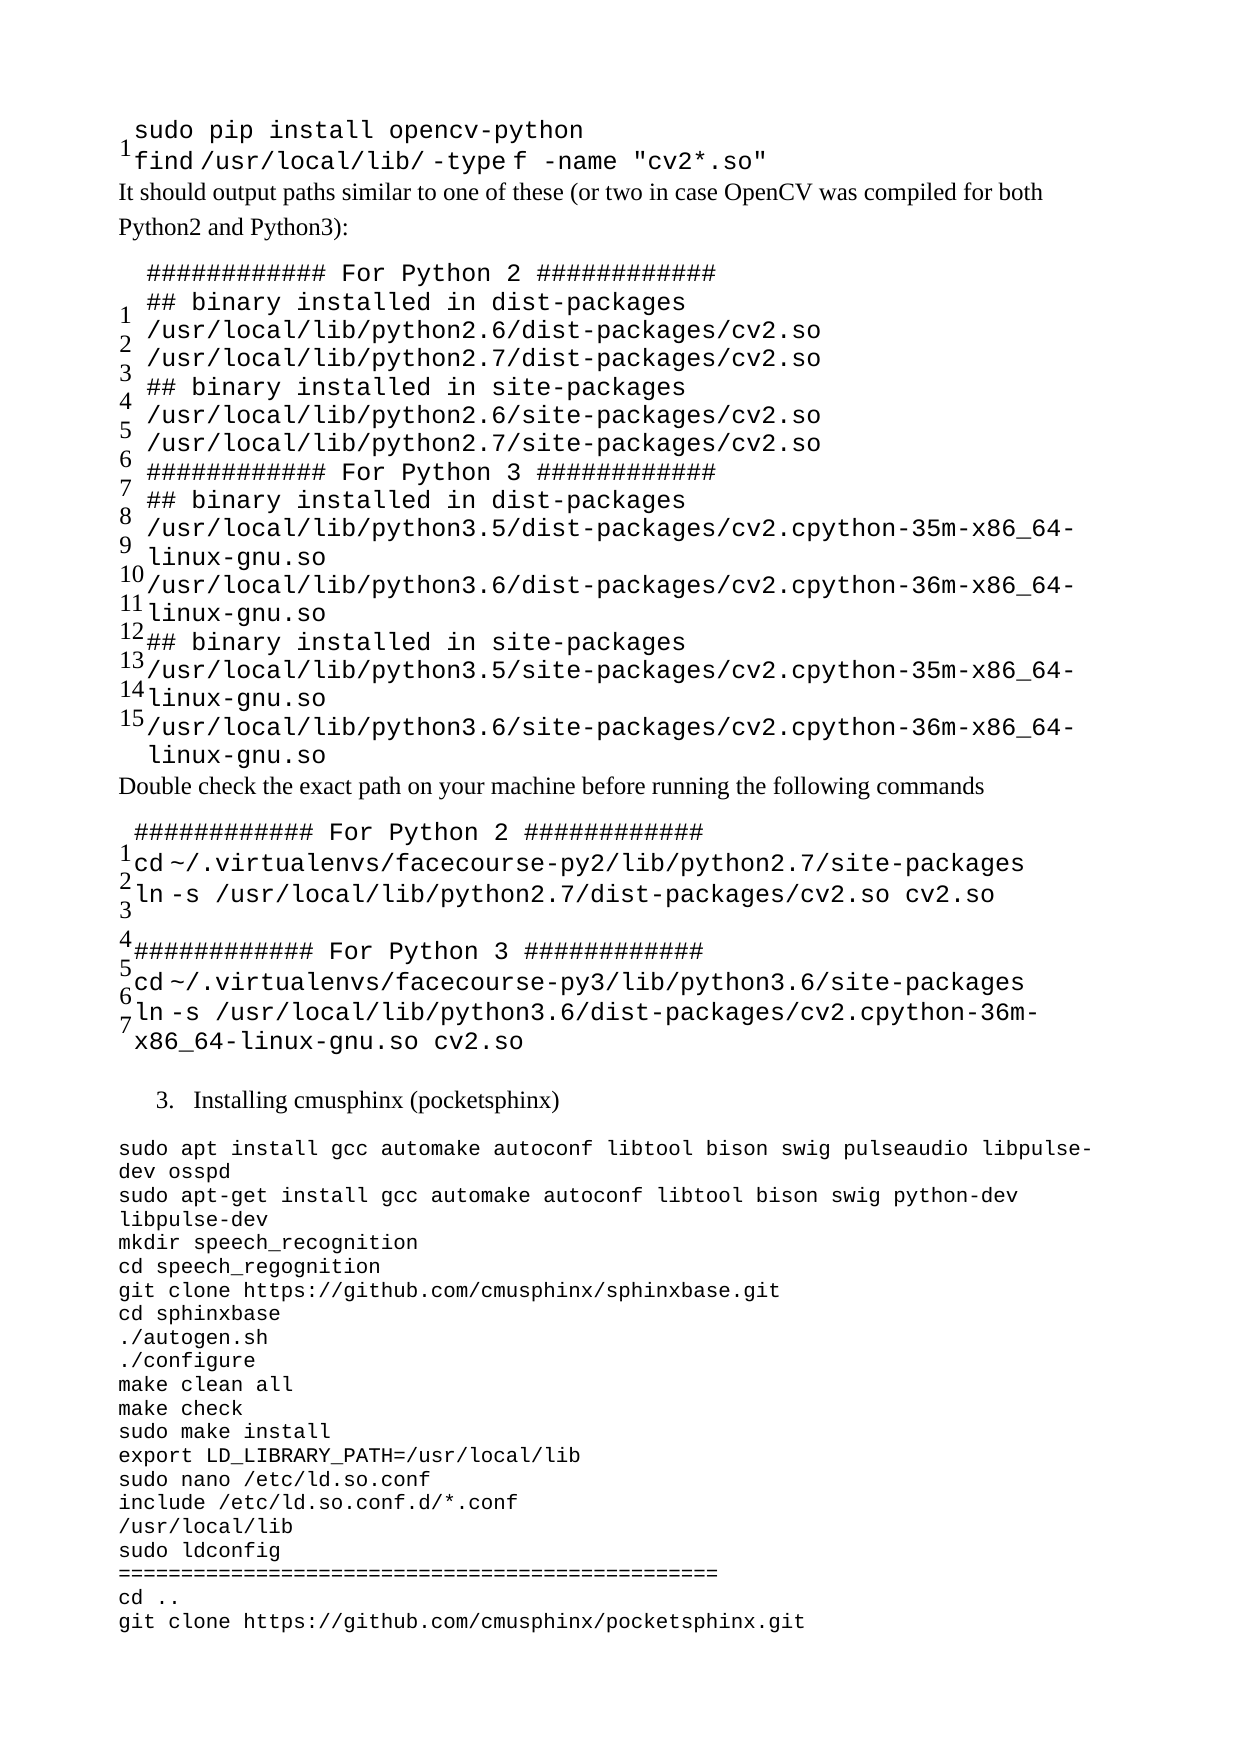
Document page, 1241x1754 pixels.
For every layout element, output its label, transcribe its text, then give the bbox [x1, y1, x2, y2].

text cd speech_regognition [118, 1256, 1122, 1279]
text make clean all [118, 1374, 1122, 1398]
text sudo apt-get install gcc automake autoconf libtool bison swig python-dev libpulse-dev [118, 1185, 1122, 1232]
text ./configure [118, 1351, 1122, 1374]
text cd .. [118, 1587, 1122, 1611]
text /usr/local/lib [118, 1516, 1122, 1540]
text sudo make install [118, 1421, 1122, 1445]
text make check [118, 1398, 1122, 1421]
text sudo ldconfig [118, 1540, 1122, 1563]
text ./autogen.sh [118, 1327, 1122, 1351]
text cd sphinxbase [118, 1303, 1122, 1327]
text include /etc/ld.so.conf.d/*.conf [118, 1492, 1122, 1516]
table_header 1 2 3 4 5 6 7 [118, 820, 133, 1057]
text git clone https://github.com/cmusphinx/sphinxbase.git [118, 1279, 1122, 1303]
text It should output paths similar to one of these (or two in case OpenCV was compiled for both Python2 and Python3): [118, 177, 1122, 241]
table_header 1 [118, 118, 133, 177]
text Double check the exact path on your machine before running the following commands [118, 771, 1122, 799]
text export LD_LIBRARY_PATH=/usr/local/lib [118, 1445, 1122, 1469]
table_header ############ For Python 2 ############ cd ~/.virtualenvs/facecourse-py2/lib/python2.7/site-packages ln -s /usr/local/lib/python2.7/dist-packages/cv2.so cv2.so ############ For Python 3 ############ cd ~/.virtualenvs/facecourse-py3/lib/python3.6/site-packages ln -s /usr/local/lib/python3.6/dist-packages/cv2.cpython-36m-x86_64-linux-gnu.so cv2.so [133, 820, 1122, 1057]
text sudo nano /etc/ld.so.conf [118, 1469, 1122, 1492]
text git clone https://github.com/cmusphinx/pocketsphinx.git [118, 1611, 1122, 1634]
text mkdir speech_recognition [118, 1232, 1122, 1256]
text sudo apt install gcc automake autoconf libtool bison swig pulseaudio libpulse-dev osspd [118, 1138, 1122, 1185]
table_header sudo pip install opencv-python find /usr/local/lib/ -type f -name "cv2*.so" [133, 118, 779, 177]
table_header 1 2 3 4 5 6 7 8 9 10 11 12 13 14 15 [118, 261, 145, 771]
list Installing cmusphinx (pocketsphinx) [156, 1085, 1122, 1114]
text ================================================ [118, 1563, 1122, 1587]
table_header ############ For Python 2 ############ ## binary installed in dist-packages /usr/local/lib/python2.6/dist-packages/cv2.so /usr/local/lib/python2.7/dist-packages/cv2.so ## binary installed in site-packages /usr/local/lib/python2.6/site-packages/cv2.so /usr/local/lib/python2.7/site-packages/cv2.so ############ For Python 3 ############ ## binary installed in dist-packages /usr/local/lib/python3.5/dist-packages/cv2.cpython-35m-x86_64-linux-gnu.so /usr/local/lib/python3.6/dist-packages/cv2.cpython-36m-x86_64-linux-gnu.so ## binary installed in site-packages /usr/local/lib/python3.5/site-packages/cv2.cpython-35m-x86_64-linux-gnu.so /usr/local/lib/python3.6/site-packages/cv2.cpython-36m-x86_64-linux-gnu.so [145, 261, 1122, 771]
